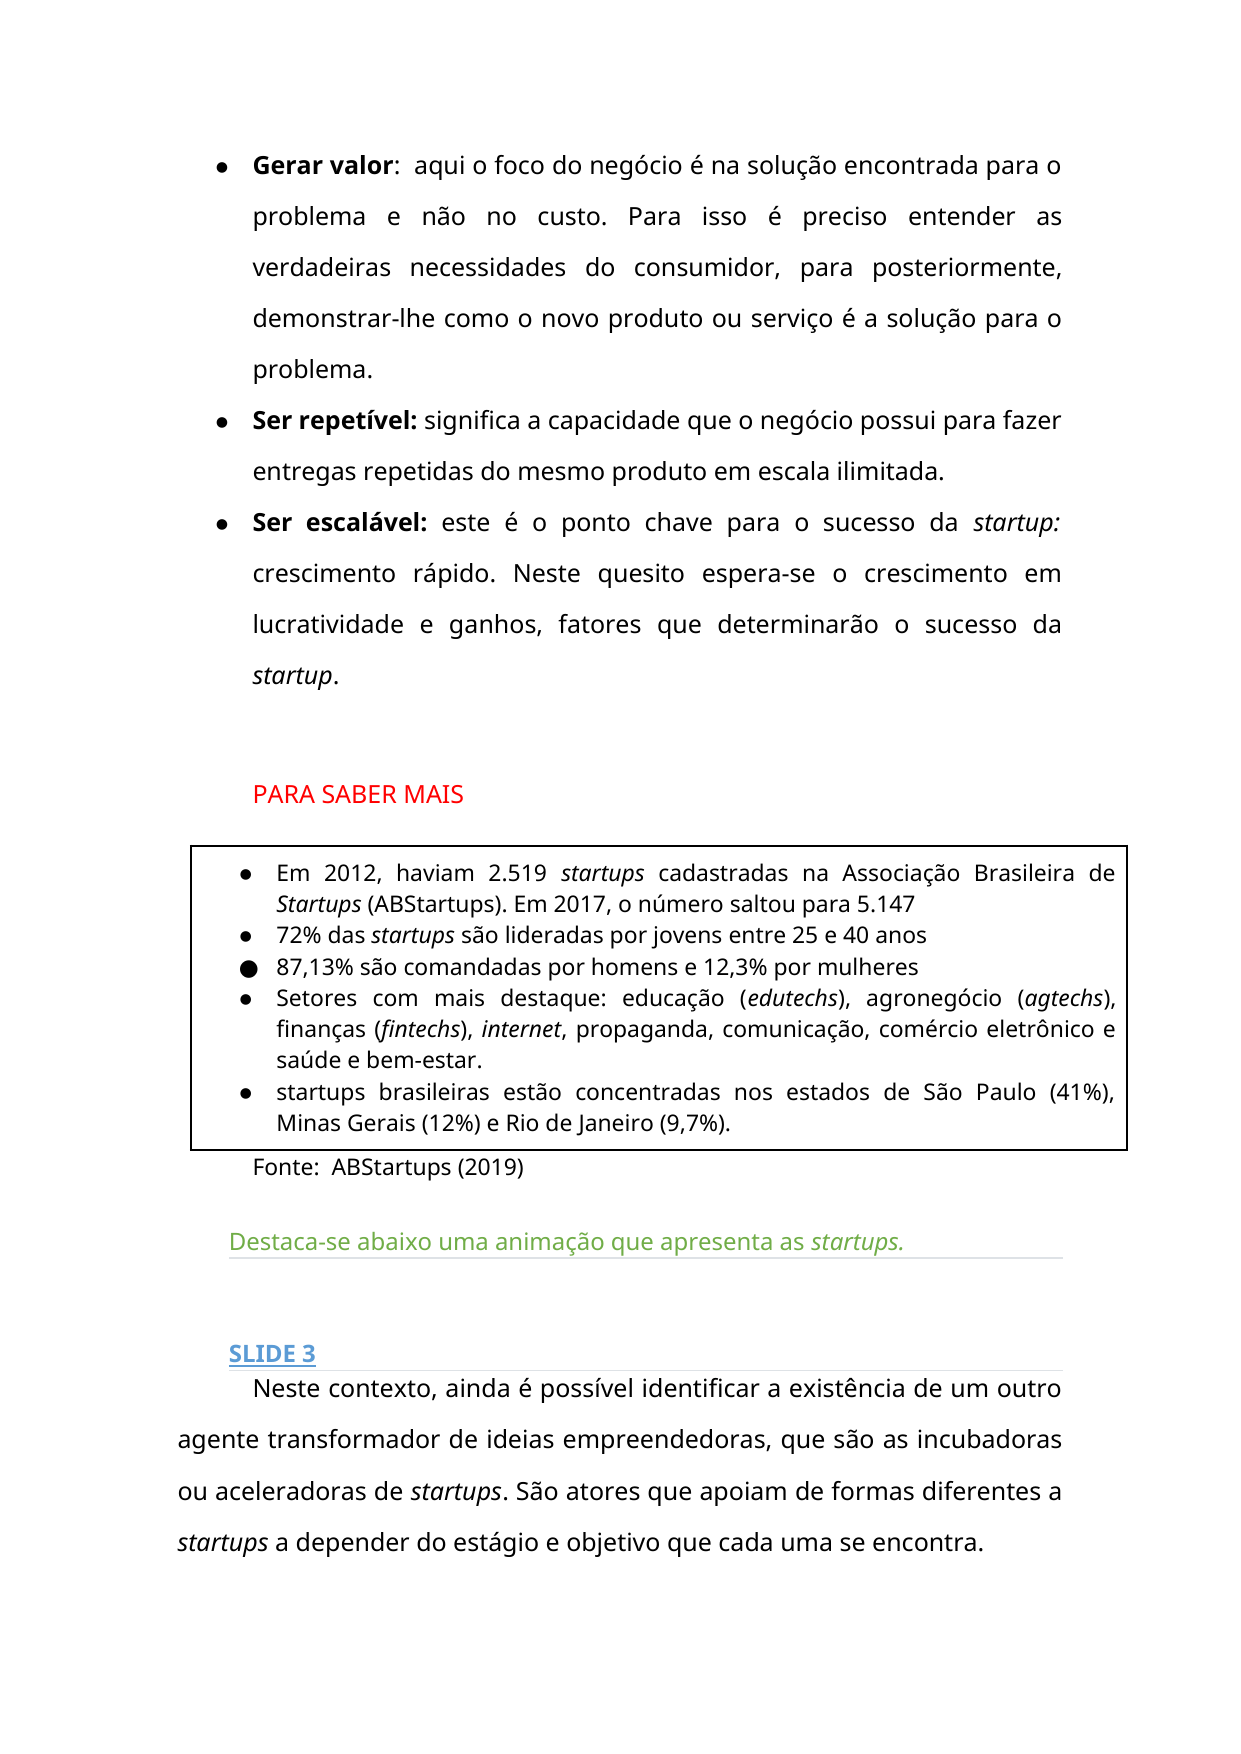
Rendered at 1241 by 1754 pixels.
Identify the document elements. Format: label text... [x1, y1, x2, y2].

text SLIDE 3 [229, 1337, 1063, 1370]
text Destaca-se abaixo uma animação que apresenta as startups. [229, 1225, 1063, 1257]
text Fonte: ABStartups (2019) [177, 1151, 1063, 1182]
text Neste contexto, ainda é possível identificar a existência de um outro agente transformador de ideias empreendedoras, que são as incubadoras ou aceleradoras de startups. São atores que apoiam de formas diferentes a startups a depender do estágio e objetivo que cada uma se encontra. [177, 1371, 1063, 1558]
list Ser repetível: significa a capacidade que o negócio possui para fazer entregas repetidas do mesmo produto em escala ilimitada. [215, 403, 1063, 488]
list Ser escalável: este é o ponto chave para o sucesso da startup: crescimento rápido. Neste quesito espera-se o crescimento em lucratividade e ganhos, fatores que determinarão o sucesso da startup. [215, 505, 1063, 692]
list Gerar valor: aqui o foco do negócio é na solução encontrada para o problema e não no custo. Para isso é preciso entender as verdadeiras necessidades do consumidor, para posteriormente, demonstrar-lhe como o novo produto ou serviço é a solução para o problema. [215, 148, 1063, 386]
table_header Em 2012, haviam 2.519 startups cadastradas na Associação Brasileira de Startups (ABStartups). Em 2017, o número saltou para 5.147 72% das startups são lideradas por jovens entre 25 e 40 anos 87,13% são comandadas por homens e 12,3% por mulheres Setores com mais destaque: educação (edutechs), agronegócio (agtechs), finanças (fintechs), internet, propaganda, comunicação, comércio eletrônico e saúde e bem-estar. startups brasileiras estão concentradas nos estados de São Paulo (41%), Minas Gerais (12%) e Rio de Janeiro (9,7%). [192, 847, 1126, 1149]
text PARA SABER MAIS [177, 777, 1063, 811]
